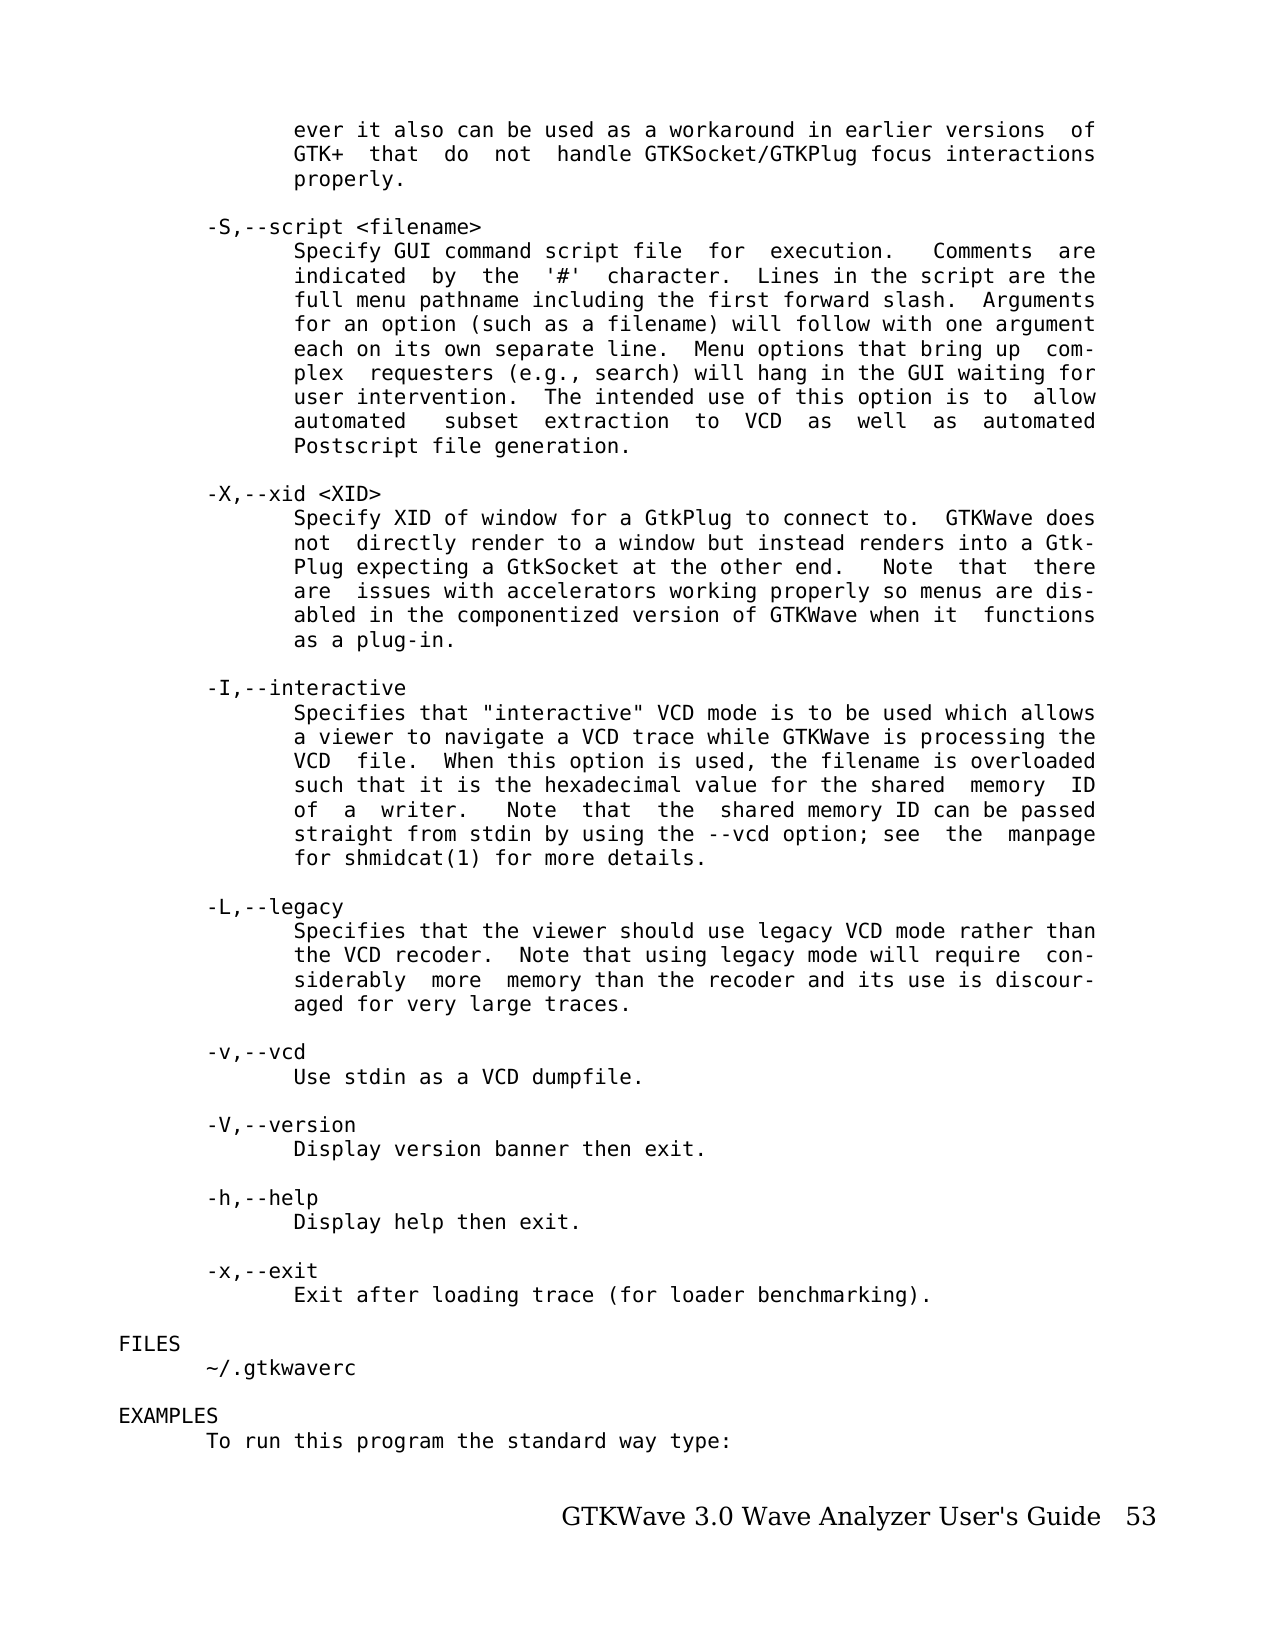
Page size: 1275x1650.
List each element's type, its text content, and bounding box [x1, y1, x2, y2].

text -x,--exit [118, 1259, 1157, 1283]
text ~/.gtkwaverc [118, 1356, 1157, 1380]
text -X,--xid <XID> [118, 482, 1157, 506]
text of a writer. Note that the shared memory ID can be passed [118, 798, 1157, 822]
text abled in the componentized version of GTKWave when it functions [118, 603, 1157, 628]
text plex requesters (e.g., search) will hang in the GUI waiting for [118, 361, 1157, 385]
text -I,--interactive [118, 676, 1157, 701]
text the VCD recoder. Note that using legacy mode will require con- [118, 943, 1157, 968]
text siderably more memory than the recoder and its use is discour- [118, 968, 1157, 992]
text Exit after loading trace (for loader benchmarking). [118, 1283, 1157, 1307]
text are issues with accelerators working properly so menus are dis- [118, 579, 1157, 603]
text Specifies that "interactive" VCD mode is to be used which allows [118, 701, 1157, 725]
text a viewer to navigate a VCD trace while GTKWave is processing the [118, 725, 1157, 749]
text -v,--vcd [118, 1040, 1157, 1065]
text Specify GUI command script file for execution. Comments are [118, 239, 1157, 264]
text each on its own separate line. Menu options that bring up com- [118, 337, 1157, 361]
text not directly render to a window but instead renders into a Gtk- [118, 531, 1157, 555]
text such that it is the hexadecimal value for the shared memory ID [118, 773, 1157, 798]
text Use stdin as a VCD dumpfile. [118, 1065, 1157, 1089]
text ever it also can be used as a workaround in earlier versions of [118, 118, 1157, 142]
text Display help then exit. [118, 1210, 1157, 1234]
text Postscript file generation. [118, 434, 1157, 458]
text VCD file. When this option is used, the filename is overloaded [118, 749, 1157, 773]
text Specify XID of window for a GtkPlug to connect to. GTKWave does [118, 506, 1157, 531]
text -V,--version [118, 1113, 1157, 1137]
text -h,--help [118, 1186, 1157, 1210]
text GTK+ that do not handle GTKSocket/GTKPlug focus interactions [118, 142, 1157, 167]
text user intervention. The intended use of this option is to allow [118, 385, 1157, 409]
text To run this program the standard way type: [118, 1429, 1157, 1453]
text Display version banner then exit. [118, 1137, 1157, 1162]
text as a plug-in. [118, 628, 1157, 652]
text straight from stdin by using the --vcd option; see the manpage [118, 822, 1157, 846]
text properly. [118, 167, 1157, 191]
text -L,--legacy [118, 895, 1157, 919]
text aged for very large traces. [118, 992, 1157, 1016]
text full menu pathname including the first forward slash. Arguments [118, 288, 1157, 312]
text FILES [118, 1332, 1157, 1356]
text Plug expecting a GtkSocket at the other end. Note that there [118, 555, 1157, 579]
text Specifies that the viewer should use legacy VCD mode rather than [118, 919, 1157, 943]
text -S,--script <filename> [118, 215, 1157, 239]
text EXAMPLES [118, 1404, 1157, 1429]
text for an option (such as a filename) will follow with one argument [118, 312, 1157, 337]
text automated subset extraction to VCD as well as automated [118, 409, 1157, 434]
text indicated by the '#' character. Lines in the script are the [118, 264, 1157, 288]
text for shmidcat(1) for more details. [118, 846, 1157, 871]
